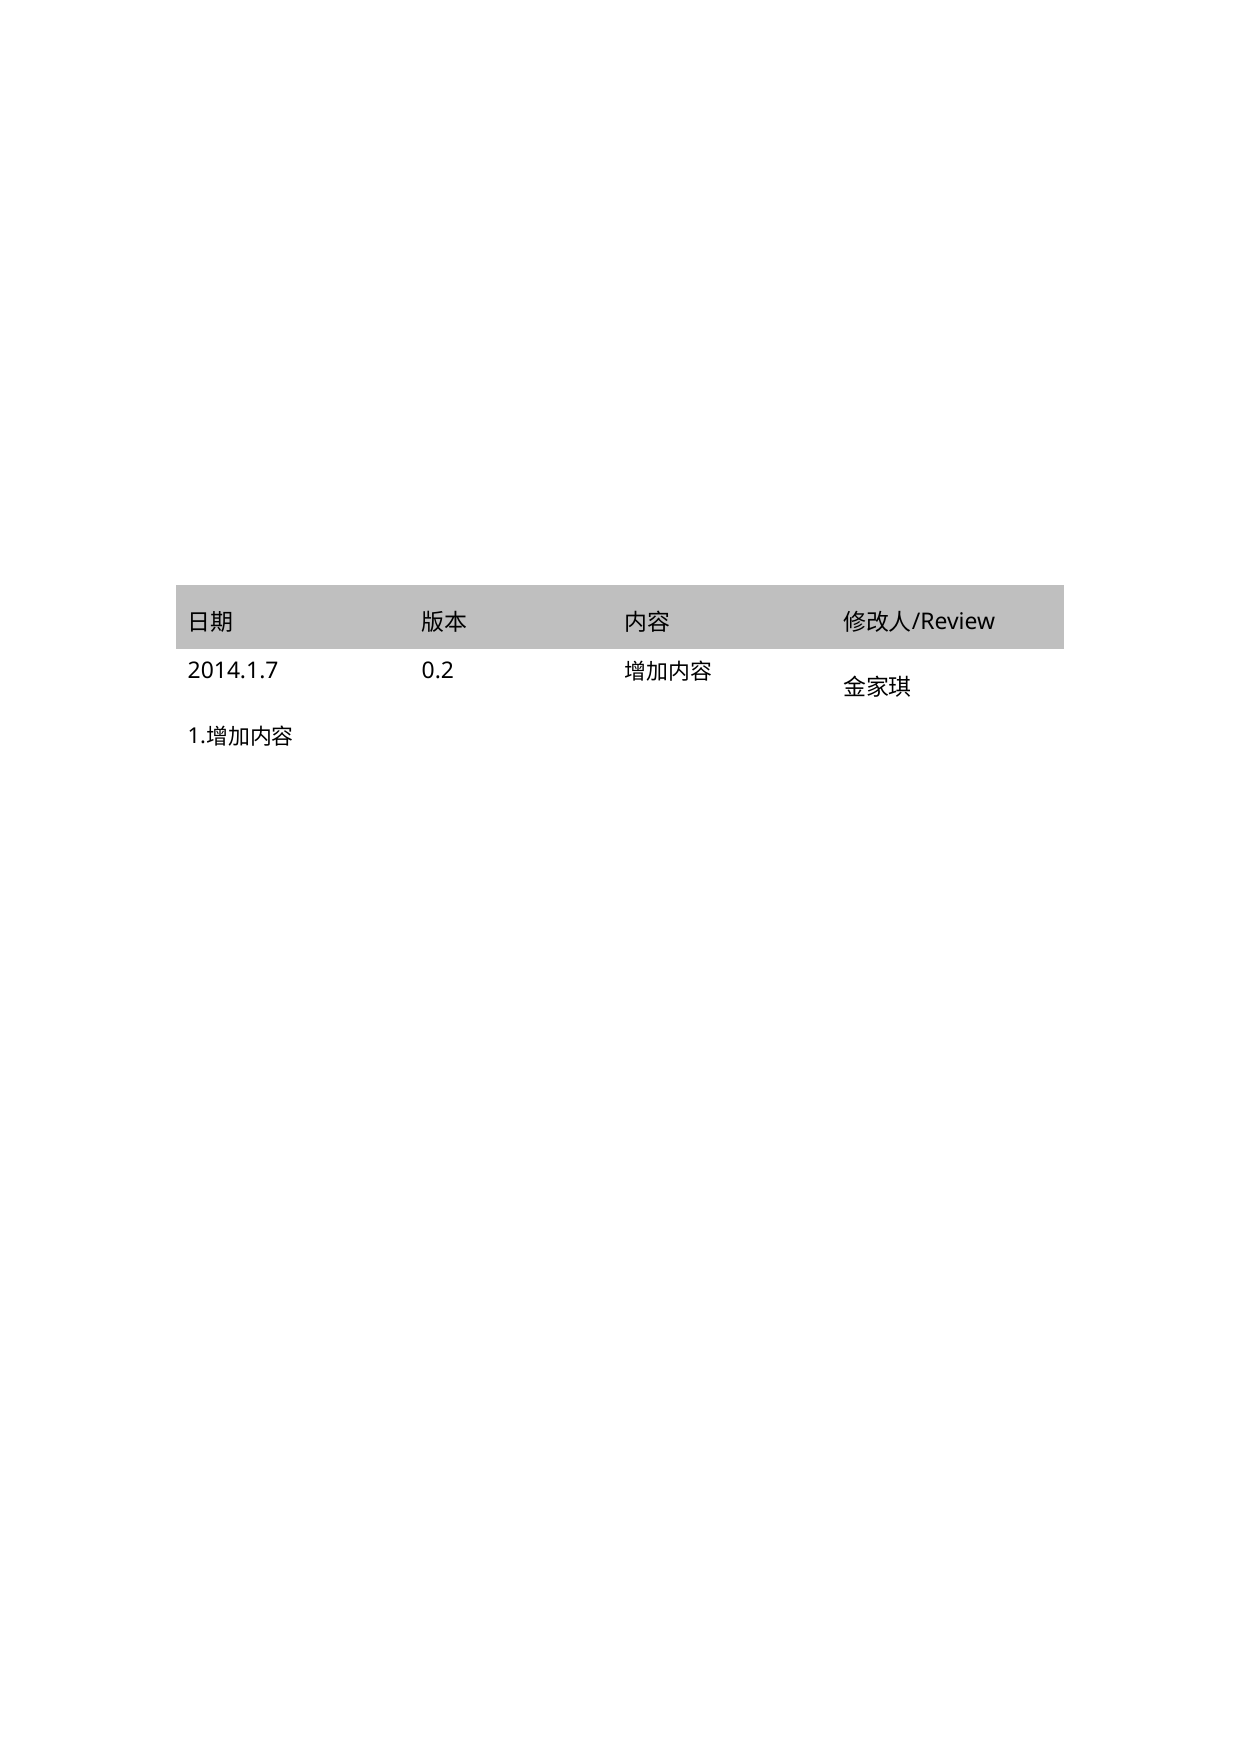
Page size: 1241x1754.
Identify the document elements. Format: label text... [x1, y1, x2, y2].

table_cell 增加内容 [613, 650, 832, 714]
table_cell 金家琪 [832, 650, 1064, 714]
table_cell 2014.1.7 [176, 650, 410, 714]
table_cell 1.增加内容 [176, 715, 1064, 1267]
table_header 内容 [613, 585, 832, 649]
table_header 修改人/Review [832, 585, 1064, 649]
table_cell 0.2 [410, 650, 613, 714]
table_header 日期 [176, 585, 410, 649]
table_header 版本 [410, 585, 613, 649]
table_cell [176, 162, 1064, 552]
